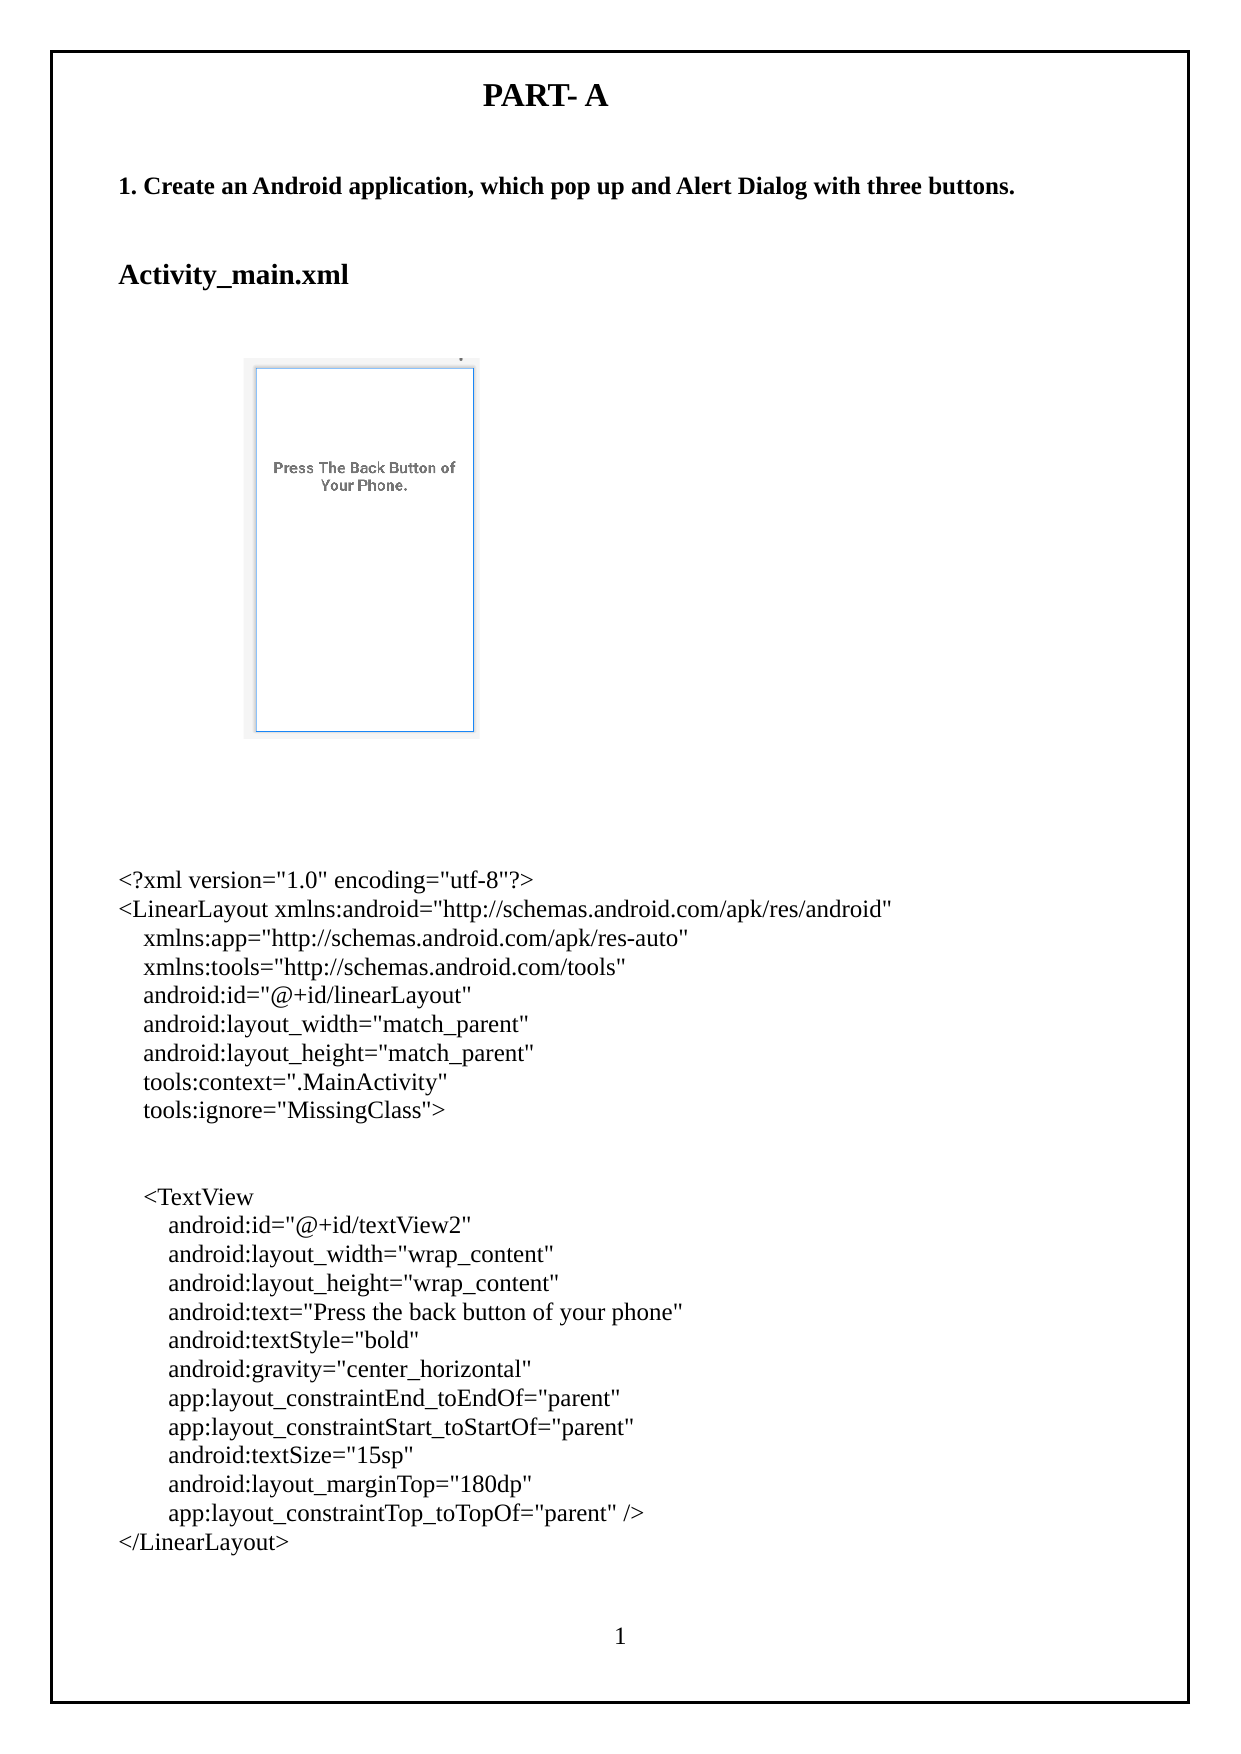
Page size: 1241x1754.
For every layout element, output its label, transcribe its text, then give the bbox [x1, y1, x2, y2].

text android:text="Press the back button of your phone" [118, 1297, 1122, 1326]
text xmlns:app="http://schemas.android.com/apk/res-auto" [118, 923, 1122, 952]
text android:layout_height="wrap_content" [118, 1268, 1122, 1297]
text android:layout_width="match_parent" [118, 1009, 1122, 1038]
text android:layout_width="wrap_content" [118, 1239, 1122, 1268]
text android:id="@+id/textView2" [118, 1211, 1122, 1239]
text xmlns:tools="http://schemas.android.com/tools" [118, 952, 1122, 981]
text </LinearLayout> [118, 1527, 1122, 1556]
text tools:context=".MainActivity" [118, 1067, 1122, 1096]
text android:gravity="center_horizontal" [118, 1354, 1122, 1383]
text app:layout_constraintStart_toStartOf="parent" [118, 1412, 1122, 1441]
text android:id="@+id/linearLayout" [118, 981, 1122, 1009]
text tools:ignore="MissingClass"> [118, 1096, 1122, 1124]
text <LinearLayout xmlns:android="http://schemas.android.com/apk/res/android" [118, 894, 1122, 923]
text android:textSize="15sp" [118, 1441, 1122, 1469]
text <?xml version="1.0" encoding="utf-8"?> [118, 866, 1122, 894]
text <TextView [118, 1182, 1122, 1211]
text app:layout_constraintEnd_toEndOf="parent" [118, 1383, 1122, 1412]
text android:layout_height="match_parent" [118, 1038, 1122, 1067]
text app:layout_constraintTop_toTopOf="parent" /> [118, 1498, 1122, 1527]
text android:layout_marginTop="180dp" [118, 1469, 1122, 1498]
text PART- A [118, 75, 1122, 113]
text 1. Create an Android application, which pop up and Alert Dialog with three buttons. [118, 171, 1122, 199]
text Activity_main.xml [118, 257, 1122, 291]
text android:textStyle="bold" [118, 1326, 1122, 1354]
